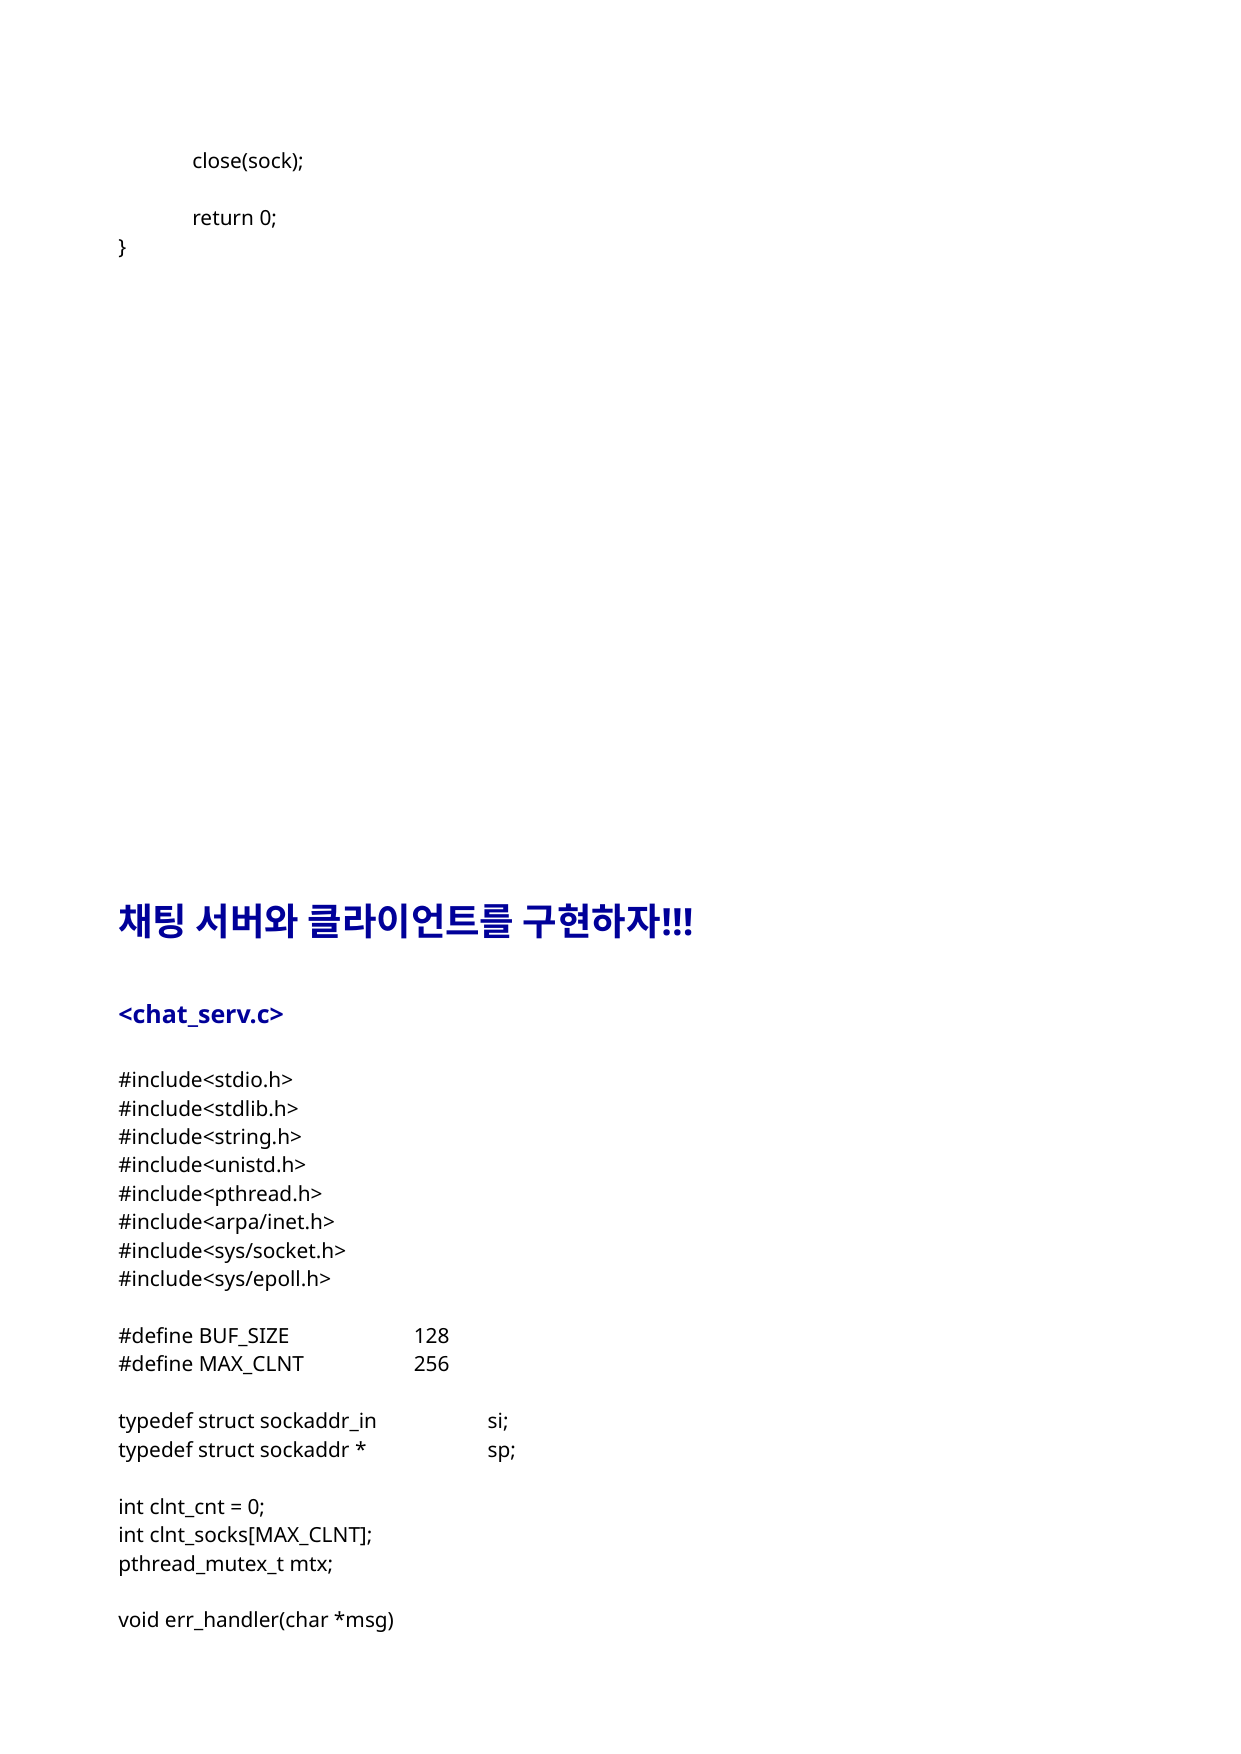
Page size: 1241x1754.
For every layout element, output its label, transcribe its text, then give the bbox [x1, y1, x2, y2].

text typedef struct sockaddr_in si; [118, 1406, 1122, 1435]
text #include<stdlib.h> [118, 1094, 1122, 1122]
text 채팅 서버와 클라이언트를 구현하자!!! [118, 892, 1122, 946]
text close(sock); [118, 147, 1122, 175]
text return 0; [118, 203, 1122, 232]
text #include<unistd.h> [118, 1151, 1122, 1179]
text void err_handler(char *msg) [118, 1606, 1122, 1634]
text int clnt_cnt = 0; [118, 1492, 1122, 1520]
text #include<string.h> [118, 1122, 1122, 1151]
text typedef struct sockaddr * sp; [118, 1435, 1122, 1463]
text } [118, 232, 1122, 260]
text #include<arpa/inet.h> [118, 1207, 1122, 1236]
text #include<pthread.h> [118, 1179, 1122, 1207]
text #include<sys/socket.h> [118, 1236, 1122, 1264]
text int clnt_socks[MAX_CLNT]; [118, 1520, 1122, 1549]
text #include<sys/epoll.h> [118, 1264, 1122, 1293]
text #include<stdio.h> [118, 1065, 1122, 1094]
text #define BUF_SIZE 128 [118, 1321, 1122, 1349]
text <chat_serv.c> [118, 997, 1122, 1031]
text #define MAX_CLNT 256 [118, 1349, 1122, 1378]
text pthread_mutex_t mtx; [118, 1549, 1122, 1577]
